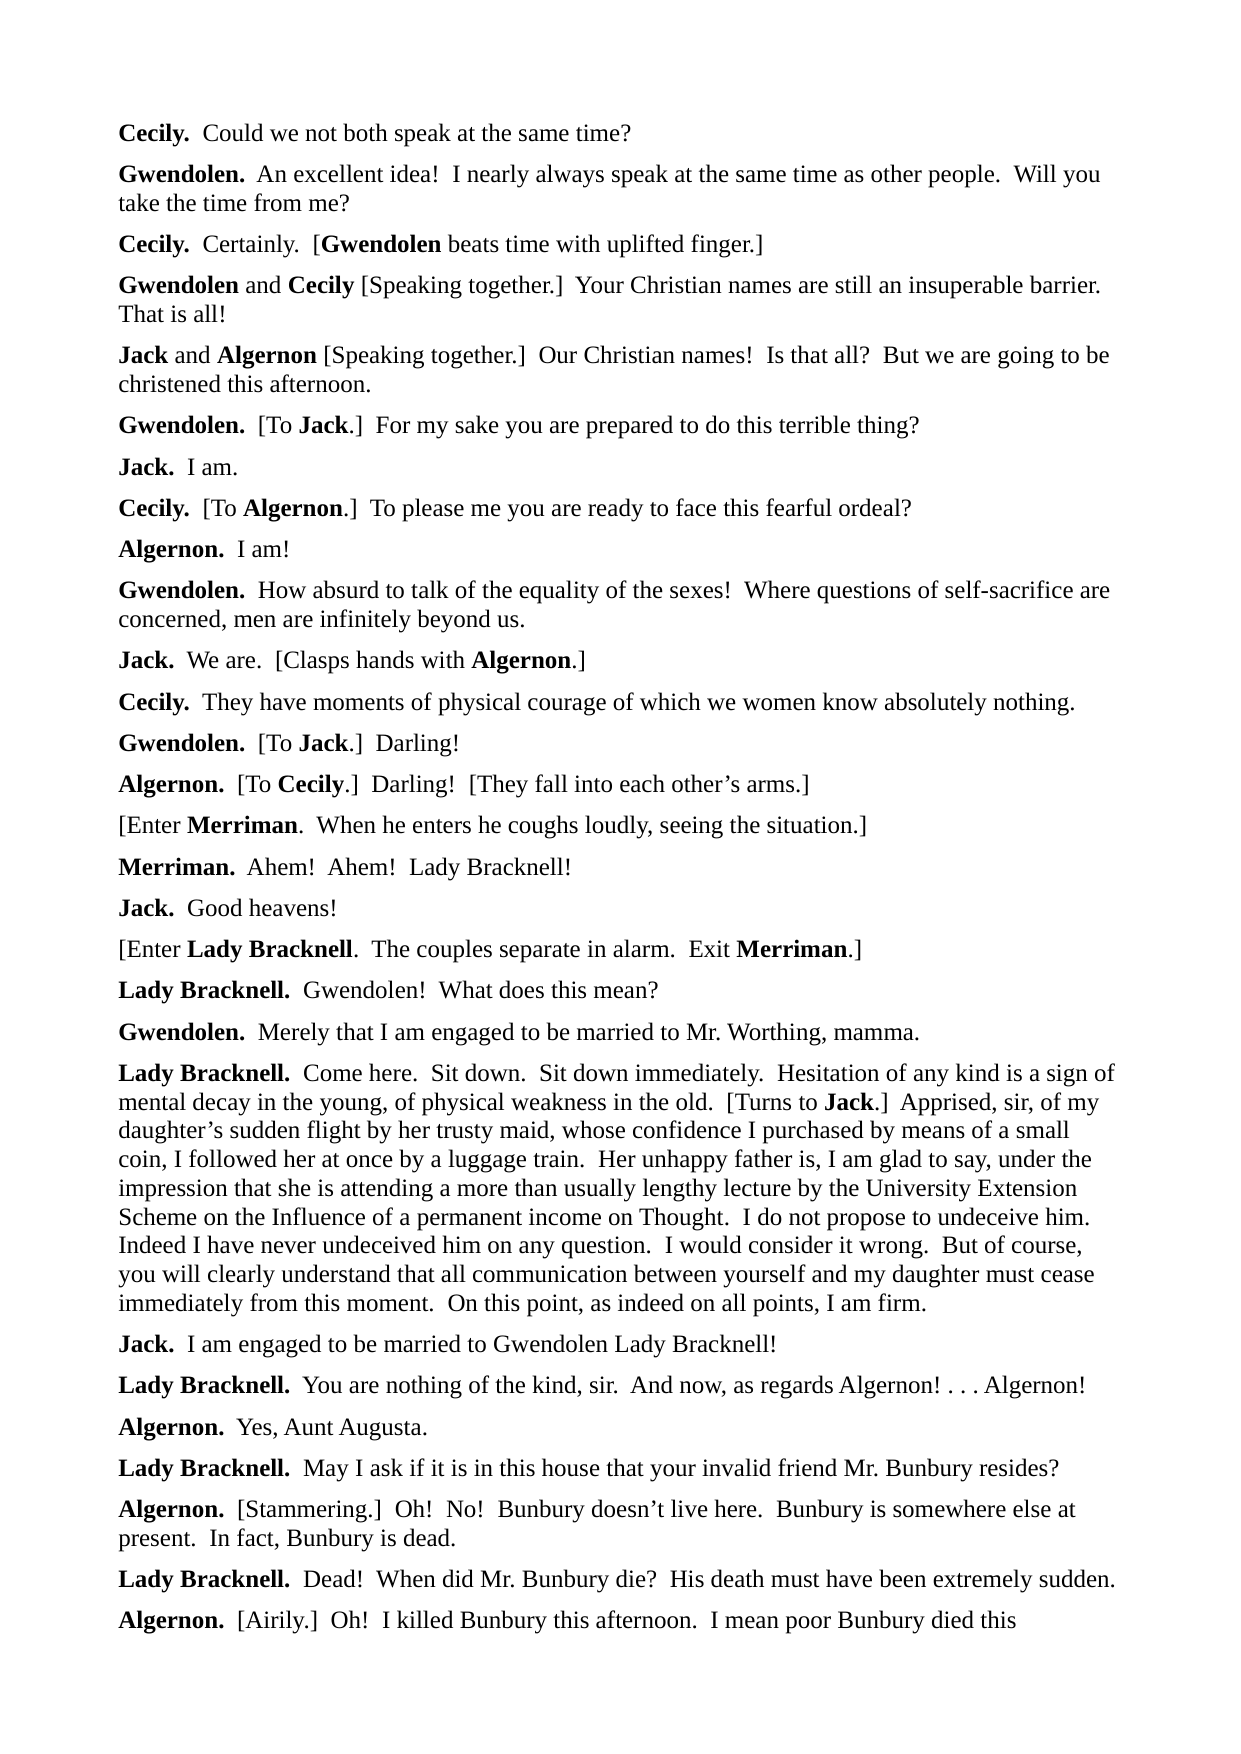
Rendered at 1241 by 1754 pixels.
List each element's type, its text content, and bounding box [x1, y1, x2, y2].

text Jack. I am. [118, 452, 1122, 481]
text Algernon. Yes, Aunt Augusta. [118, 1412, 1122, 1441]
text Cecily. Could we not both speak at the same time? [118, 118, 1122, 147]
text Algernon. [Airily.] Oh! I killed Bunbury this afternoon. I mean poor Bunbury died this [118, 1606, 1122, 1634]
text [Enter Merriman. When he enters he coughs loudly, seeing the situation.] [118, 811, 1122, 839]
text Jack. I am engaged to be married to Gwendolen Lady Bracknell! [118, 1329, 1122, 1358]
text Lady Bracknell. May I ask if it is in this house that your invalid friend Mr. Bunbury resides? [118, 1453, 1122, 1482]
text Algernon. [To Cecily.] Darling! [They fall into each other’s arms.] [118, 769, 1122, 798]
text Jack and Algernon [Speaking together.] Our Christian names! Is that all? But we are going to be christened this afternoon. [118, 341, 1122, 398]
text Cecily. Certainly. [Gwendolen beats time with uplifted finger.] [118, 229, 1122, 258]
text Jack. Good heavens! [118, 893, 1122, 922]
text Algernon. I am! [118, 534, 1122, 563]
text Lady Bracknell. Dead! When did Mr. Bunbury die? His death must have been extremely sudden. [118, 1564, 1122, 1593]
text Merriman. Ahem! Ahem! Lady Bracknell! [118, 852, 1122, 881]
text Lady Bracknell. You are nothing of the kind, sir. And now, as regards Algernon! . . . Algernon! [118, 1371, 1122, 1399]
text [Enter Lady Bracknell. The couples separate in alarm. Exit Merriman.] [118, 934, 1122, 963]
text Cecily. [To Algernon.] To please me you are ready to face this fearful ordeal? [118, 493, 1122, 522]
text Gwendolen. How absurd to talk of the equality of the sexes! Where questions of self-sacrifice are concerned, men are infinitely beyond us. [118, 576, 1122, 633]
text Gwendolen. [To Jack.] Darling! [118, 728, 1122, 757]
text Gwendolen. [To Jack.] For my sake you are prepared to do this terrible thing? [118, 411, 1122, 439]
text Lady Bracknell. Gwendolen! What does this mean? [118, 976, 1122, 1004]
text Algernon. [Stammering.] Oh! No! Bunbury doesn’t live here. Bunbury is somewhere else at present. In fact, Bunbury is dead. [118, 1494, 1122, 1552]
text Cecily. They have moments of physical courage of which we women know absolutely nothing. [118, 687, 1122, 716]
text Gwendolen. Merely that I am engaged to be married to Mr. Worthing, mamma. [118, 1017, 1122, 1046]
text Gwendolen. An excellent idea! I nearly always speak at the same time as other people. Will you take the time from me? [118, 159, 1122, 217]
text Lady Bracknell. Come here. Sit down. Sit down immediately. Hesitation of any kind is a sign of mental decay in the young, of physical weakness in the old. [Turns to Jack.] Apprised, sir, of my daughter’s sudden flight by her trusty maid, whose confidence I purchased by means of a small coin, I followed her at once by a luggage train. Her unhappy father is, I am glad to say, under the impression that she is attending a more than usually lengthy lecture by the University Extension Scheme on the Influence of a permanent income on Thought. I do not propose to undeceive him. Indeed I have never undeceived him on any question. I would consider it wrong. But of course, you will clearly understand that all communication between yourself and my daughter must cease immediately from this moment. On this point, as indeed on all points, I am firm. [118, 1058, 1122, 1317]
text Jack. We are. [Clasps hands with Algernon.] [118, 646, 1122, 674]
text Gwendolen and Cecily [Speaking together.] Your Christian names are still an insuperable barrier. That is all! [118, 271, 1122, 328]
